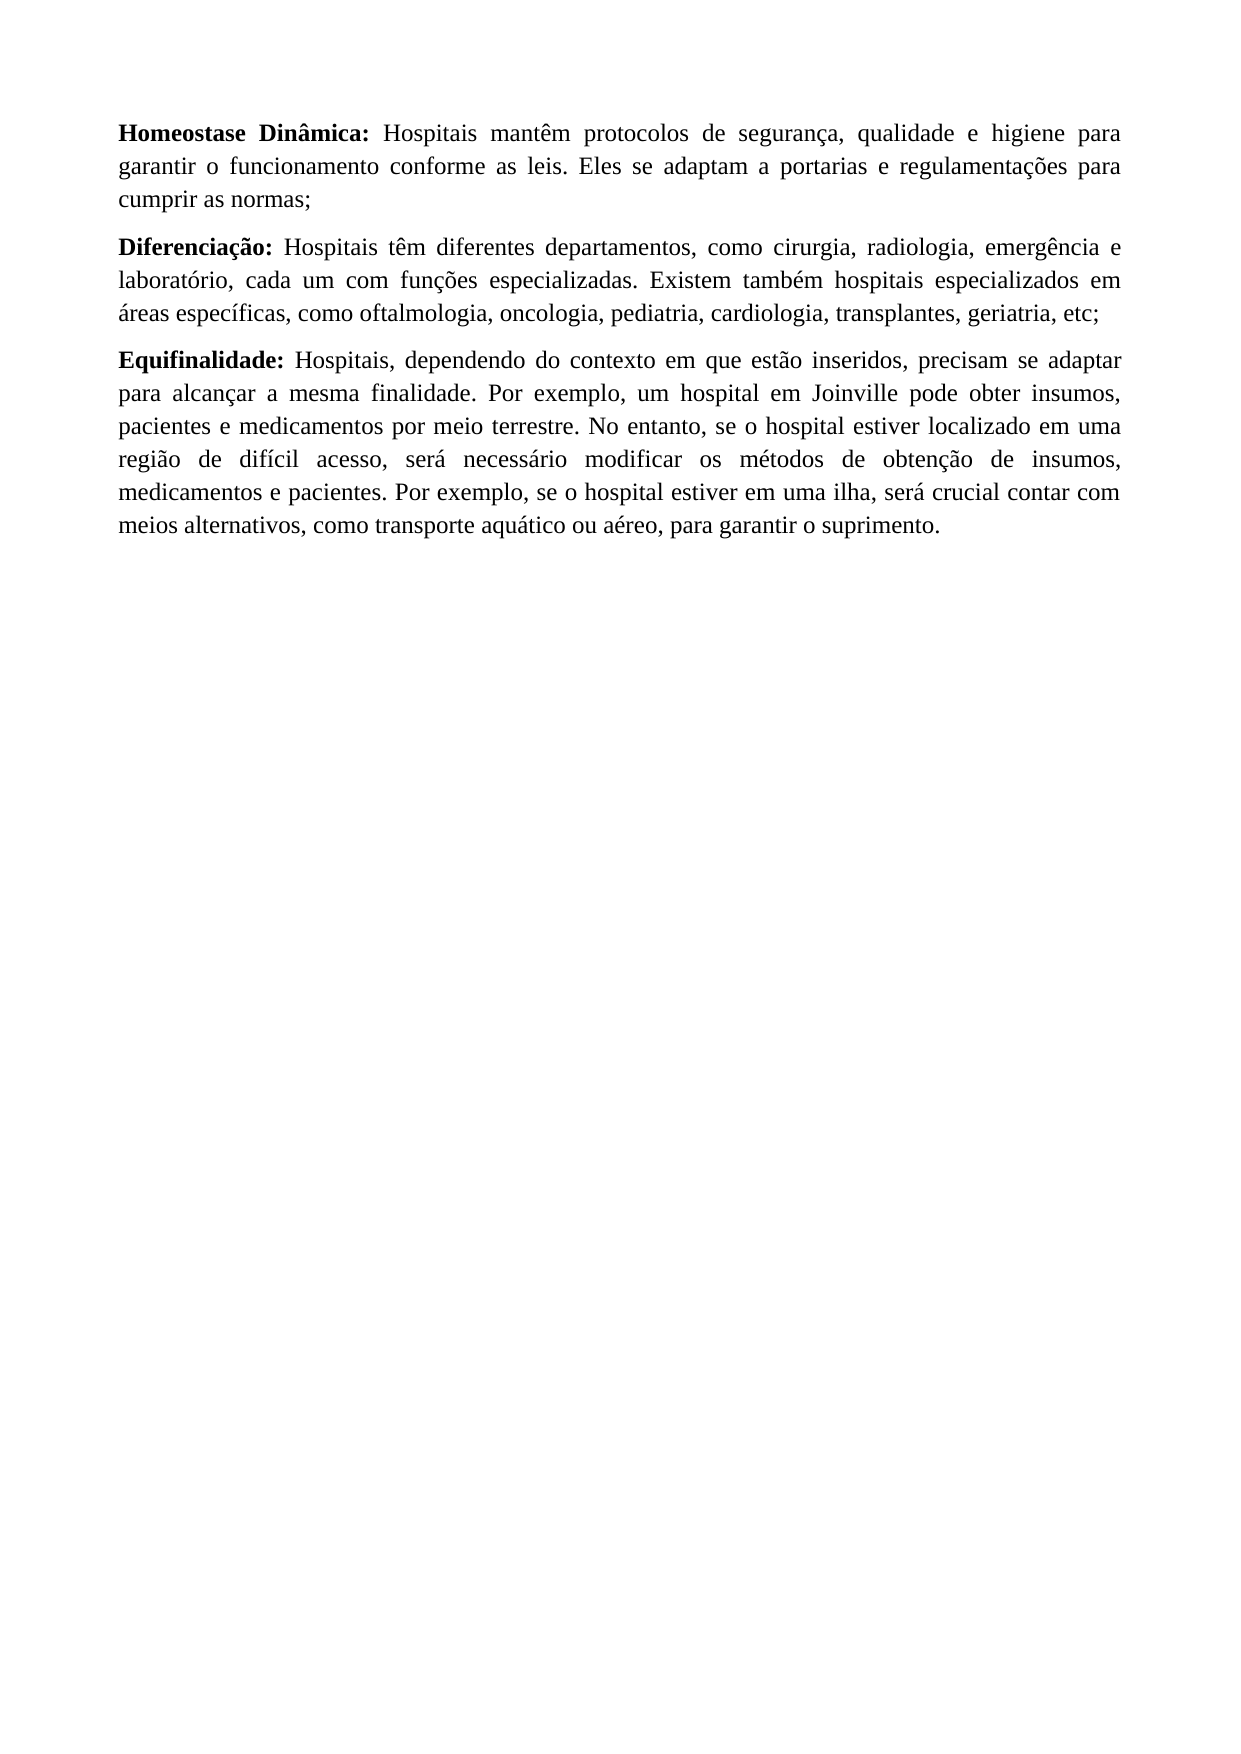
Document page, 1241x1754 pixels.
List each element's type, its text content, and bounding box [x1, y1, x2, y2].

text Diferenciação: Hospitais têm diferentes departamentos, como cirurgia, radiologia, emergência e laboratório, cada um com funções especializadas. Existem também hospitais especializados em áreas específicas, como oftalmologia, oncologia, pediatria, cardiologia, transplantes, geriatria, etc; [118, 232, 1122, 327]
text Equifinalidade: Hospitais, dependendo do contexto em que estão inseridos, precisam se adaptar para alcançar a mesma finalidade. Por exemplo, um hospital em Joinville pode obter insumos, pacientes e medicamentos por meio terrestre. No entanto, se o hospital estiver localizado em uma região de difícil acesso, será necessário modificar os métodos de obtenção de insumos, medicamentos e pacientes. Por exemplo, se o hospital estiver em uma ilha, será crucial contar com meios alternativos, como transporte aquático ou aéreo, para garantir o suprimento. [118, 345, 1122, 539]
text Homeostase Dinâmica: Hospitais mantêm protocolos de segurança, qualidade e higiene para garantir o funcionamento conforme as leis. Eles se adaptam a portarias e regulamentações para cumprir as normas; [118, 118, 1122, 213]
